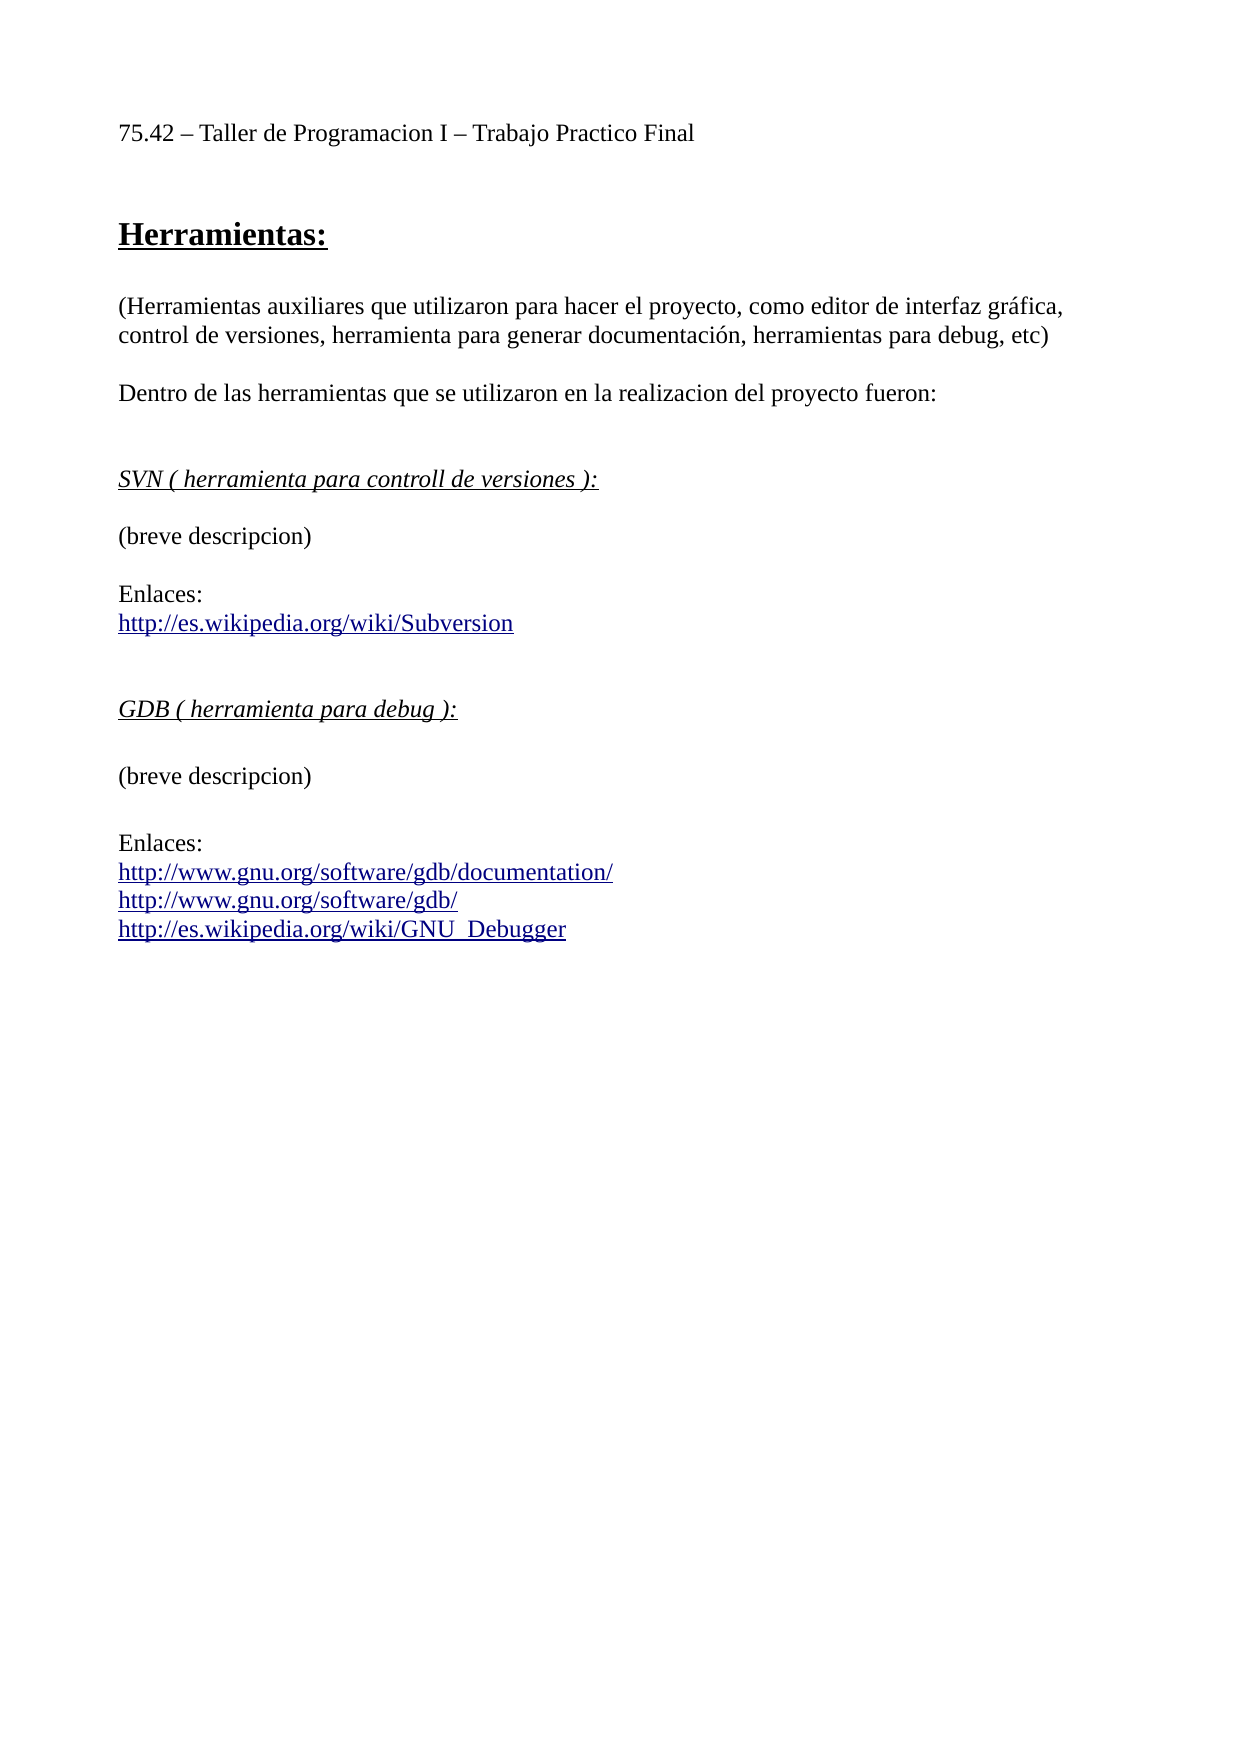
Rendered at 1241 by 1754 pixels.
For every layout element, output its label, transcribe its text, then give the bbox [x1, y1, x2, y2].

text Herramientas: [118, 215, 1122, 253]
text http://www.gnu.org/software/gdb/ [118, 886, 1122, 914]
text http://www.gnu.org/software/gdb/documentation/ [118, 857, 1122, 886]
text SVN ( herramienta para controll de versiones ): [118, 464, 1122, 493]
text http://es.wikipedia.org/wiki/GNU_Debugger [118, 914, 1122, 943]
text GDB ( herramienta para debug ): [118, 694, 1122, 723]
text Enlaces: [118, 579, 1122, 608]
text http://es.wikipedia.org/wiki/Subversion [118, 608, 1122, 636]
text (breve descripcion) [118, 761, 1122, 790]
text Dentro de las herramientas que se utilizaron en la realizacion del proyecto fueron: [118, 378, 1122, 406]
text (Herramientas auxiliares que utilizaron para hacer el proyecto, como editor de interfaz gráfica, control de versiones, herramienta para generar documentación, herramientas para debug, etc) [118, 291, 1122, 349]
text (breve descripcion) [118, 521, 1122, 550]
text Enlaces: [118, 828, 1122, 857]
